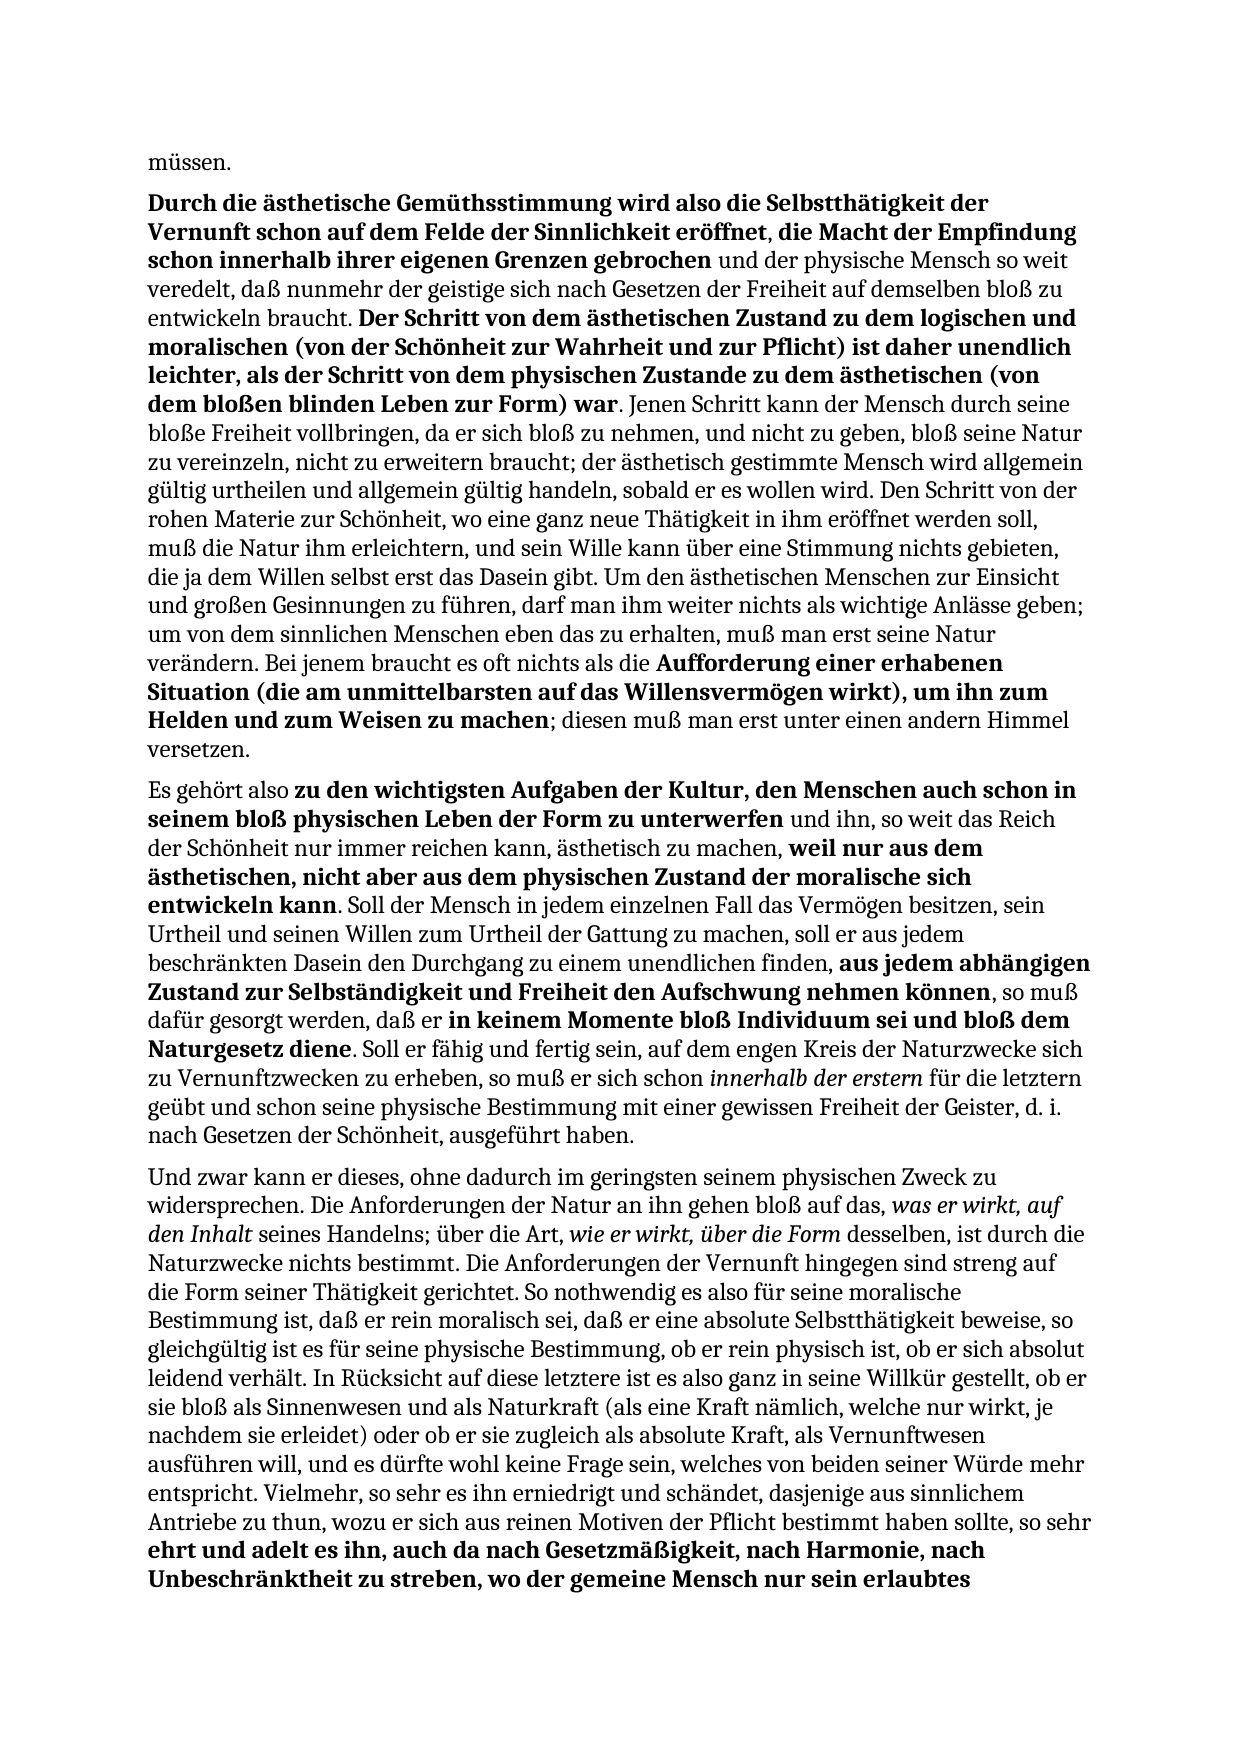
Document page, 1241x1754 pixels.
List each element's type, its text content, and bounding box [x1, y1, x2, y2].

text müssen. [148, 148, 1092, 176]
text Durch die ästhetische Gemüthsstimmung wird also die Selbstthätigkeit der Vernunft schon auf dem Felde der Sinnlichkeit eröffnet, die Macht der Empfindung schon innerhalb ihrer eigenen Grenzen gebrochen und der physische Mensch so weit veredelt, daß nunmehr der geistige sich nach Gesetzen der Freiheit auf demselben bloß zu entwickeln braucht. Der Schritt von dem ästhetischen Zustand zu dem logischen und moralischen (von der Schönheit zur Wahrheit und zur Pflicht) ist daher unendlich leichter, als der Schritt von dem physischen Zustande zu dem ästhetischen (von dem bloßen blinden Leben zur Form) war. Jenen Schritt kann der Mensch durch seine bloße Freiheit vollbringen, da er sich bloß zu nehmen, und nicht zu geben, bloß seine Natur zu vereinzeln, nicht zu erweitern braucht; der ästhetisch gestimmte Mensch wird allgemein gültig urtheilen und allgemein gültig handeln, sobald er es wollen wird. Den Schritt von der rohen Materie zur Schönheit, wo eine ganz neue Thätigkeit in ihm eröffnet werden soll, muß die Natur ihm erleichtern, und sein Wille kann über eine Stimmung nichts gebieten, die ja dem Willen selbst erst das Dasein gibt. Um den ästhetischen Menschen zur Einsicht und großen Gesinnungen zu führen, darf man ihm weiter nichts als wichtige Anlässe geben; um von dem sinnlichen Menschen eben das zu erhalten, muß man erst seine Natur verändern. Bei jenem braucht es oft nichts als die Aufforderung einer erhabenen Situation (die am unmittelbarsten auf das Willensvermögen wirkt), um ihn zum Helden und zum Weisen zu machen; diesen muß man erst unter einen andern Himmel versetzen. [148, 189, 1092, 764]
text Und zwar kann er dieses, ohne dadurch im geringsten seinem physischen Zweck zu widersprechen. Die Anforderungen der Natur an ihn gehen bloß auf das, was er wirkt, auf den Inhalt seines Handelns; über die Art, wie er wirkt, über die Form desselben, ist durch die Naturzwecke nichts bestimmt. Die Anforderungen der Vernunft hingegen sind streng auf die Form seiner Thätigkeit gerichtet. So nothwendig es also für seine moralische Bestimmung ist, daß er rein moralisch sei, daß er eine absolute Selbstthätigkeit beweise, so gleichgültig ist es für seine physische Bestimmung, ob er rein physisch ist, ob er sich absolut leidend verhält. In Rücksicht auf diese letztere ist es also ganz in seine Willkür gestellt, ob er sie bloß als Sinnenwesen und als Naturkraft (als eine Kraft nämlich, welche nur wirkt, je nachdem sie erleidet) oder ob er sie zugleich als absolute Kraft, als Vernunftwesen ausführen will, und es dürfte wohl keine Frage sein, welches von beiden seiner Würde mehr entspricht. Vielmehr, so sehr es ihn erniedrigt und schändet, dasjenige aus sinnlichem Antriebe zu thun, wozu er sich aus reinen Motiven der Pflicht bestimmt haben sollte, so sehr ehrt und adelt es ihn, auch da nach Gesetzmäßigkeit, nach Harmonie, nach Unbeschränktheit zu streben, wo der gemeine Mensch nur sein erlaubtes [148, 1163, 1092, 1594]
text Es gehört also zu den wichtigsten Aufgaben der Kultur, den Menschen auch schon in seinem bloß physischen Leben der Form zu unterwerfen und ihn, so weit das Reich der Schönheit nur immer reichen kann, ästhetisch zu machen, weil nur aus dem ästhetischen, nicht aber aus dem physischen Zustand der moralische sich entwickeln kann. Soll der Mensch in jedem einzelnen Fall das Vermögen besitzen, sein Urtheil und seinen Willen zum Urtheil der Gattung zu machen, soll er aus jedem beschränkten Dasein den Durchgang zu einem unendlichen finden, aus jedem abhängigen Zustand zur Selbständigkeit und Freiheit den Aufschwung nehmen können, so muß dafür gesorgt werden, daß er in keinem Momente bloß Individuum sei und bloß dem Naturgesetz diene. Soll er fähig und fertig sein, auf dem engen Kreis der Naturzwecke sich zu Vernunftzwecken zu erheben, so muß er sich schon innerhalb der erstern für die letztern geübt und schon seine physische Bestimmung mit einer gewissen Freiheit der Geister, d. i. nach Gesetzen der Schönheit, ausgeführt haben. [148, 776, 1092, 1150]
